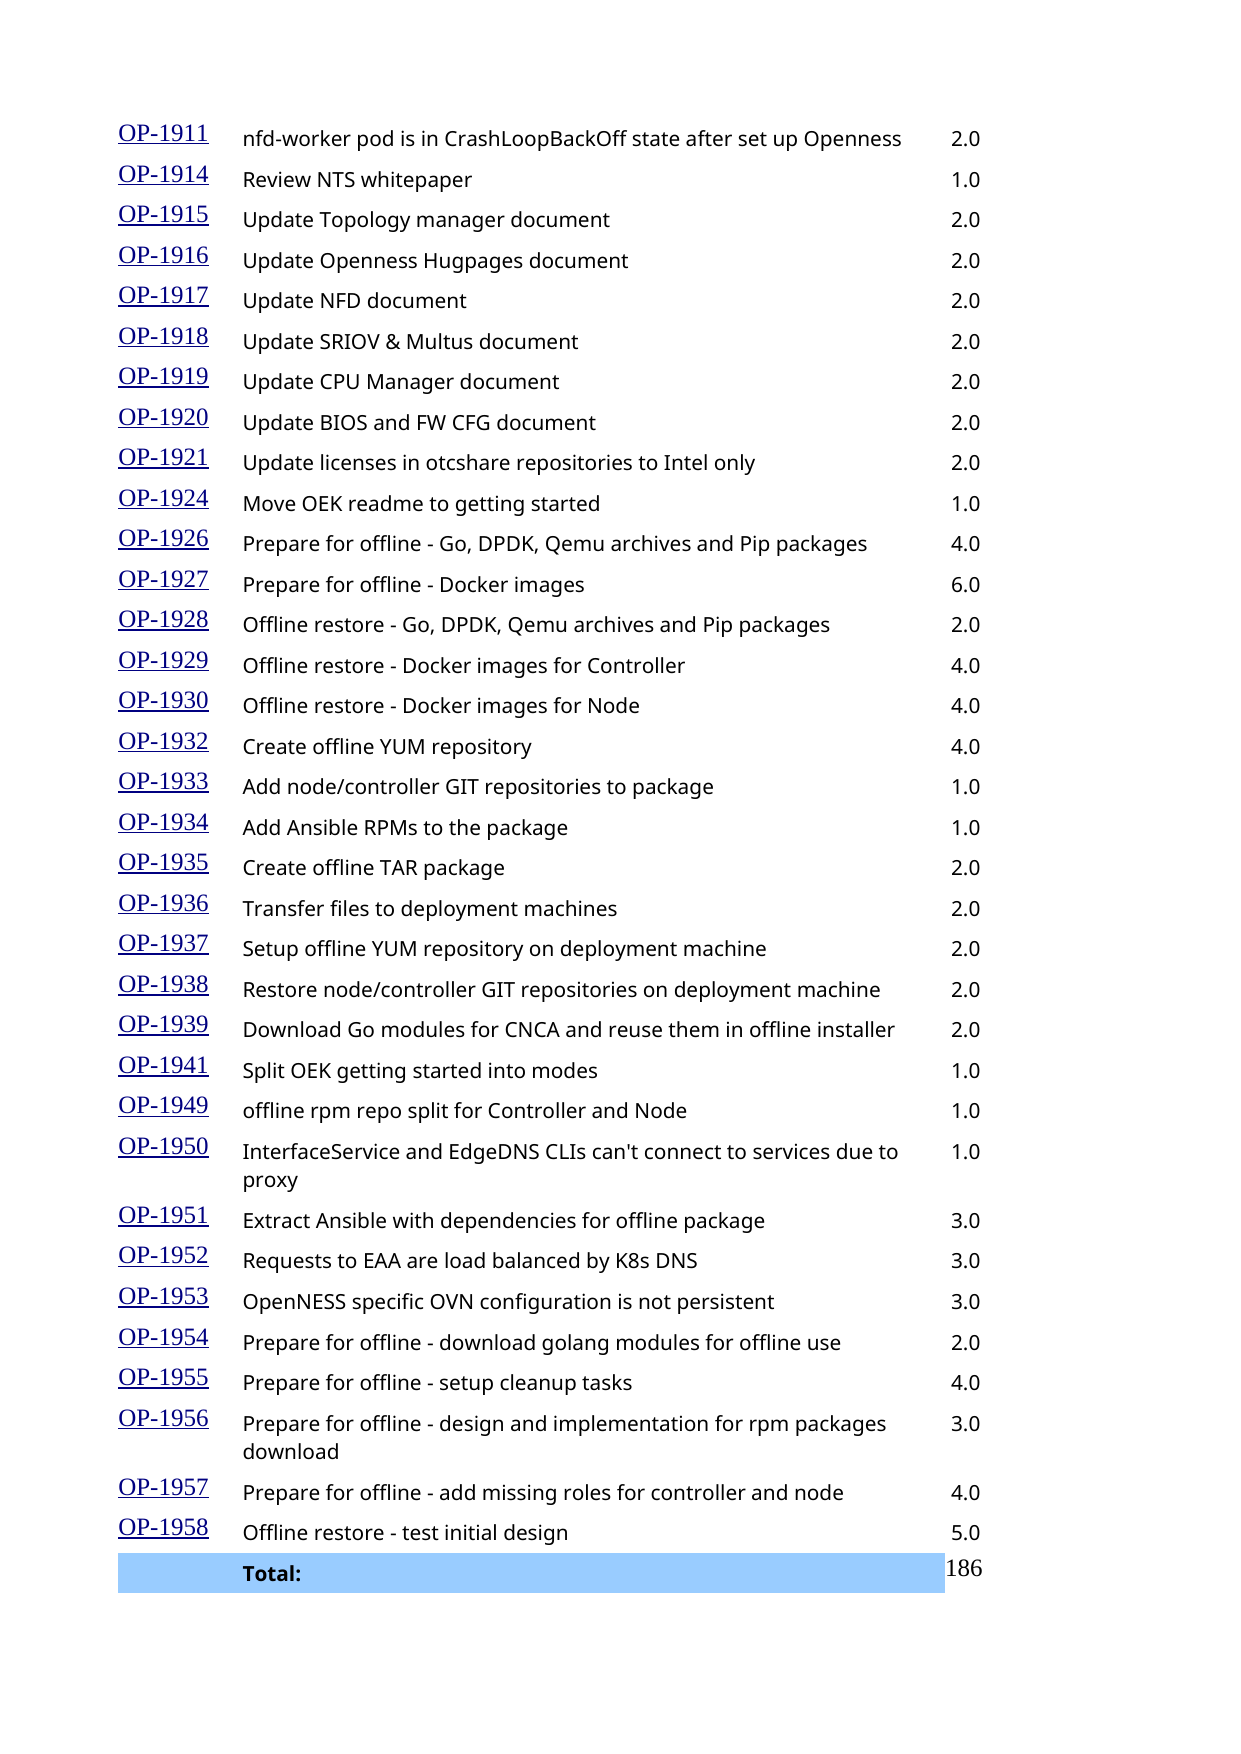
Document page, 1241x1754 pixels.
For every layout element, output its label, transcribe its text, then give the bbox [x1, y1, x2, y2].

table_cell OP-1958 [118, 1512, 236, 1553]
table_cell OP-1927 [118, 564, 236, 604]
table_cell Offline restore - Go, DPDK, Qemu archives and Pip packages [236, 604, 945, 645]
table_cell Update CPU Manager document [236, 361, 945, 402]
table_cell nfd-worker pod is in CrashLoopBackOff state after set up Openness [236, 118, 945, 159]
table_cell 4.0 [945, 1362, 1122, 1403]
table_cell Add node/controller GIT repositories to package [236, 766, 945, 807]
table_cell Setup offline YUM repository on deployment machine [236, 929, 945, 969]
table_cell 1.0 [945, 1050, 1122, 1091]
table_cell 2.0 [945, 361, 1122, 402]
table_cell Update licenses in otcshare repositories to Intel only [236, 442, 945, 483]
table_cell OP-1921 [118, 442, 236, 483]
table_cell OP-1952 [118, 1241, 236, 1281]
table_cell InterfaceService and EdgeDNS CLIs can't connect to services due to proxy [236, 1131, 945, 1200]
table_cell Update SRIOV & Multus document [236, 321, 945, 361]
table_cell OP-1953 [118, 1281, 236, 1322]
table_cell Create offline TAR package [236, 848, 945, 888]
table_cell 3.0 [945, 1241, 1122, 1281]
table_cell 4.0 [945, 523, 1122, 564]
table_cell OP-1916 [118, 240, 236, 280]
table_cell 4.0 [945, 685, 1122, 726]
table_cell Offline restore - Docker images for Controller [236, 645, 945, 685]
table_cell 3.0 [945, 1200, 1122, 1241]
table_cell Transfer files to deployment machines [236, 888, 945, 928]
table_cell 2.0 [945, 442, 1122, 483]
table_cell 2.0 [945, 969, 1122, 1009]
table_cell Create offline YUM repository [236, 726, 945, 766]
table_cell Restore node/controller GIT repositories on deployment machine [236, 969, 945, 1009]
table_cell 1.0 [945, 159, 1122, 199]
table_cell 2.0 [945, 402, 1122, 442]
table_cell OP-1936 [118, 888, 236, 928]
table_cell Offline restore - test initial design [236, 1512, 945, 1553]
table_cell 2.0 [945, 848, 1122, 888]
table_cell Prepare for offline - download golang modules for offline use [236, 1322, 945, 1362]
table_cell OP-1919 [118, 361, 236, 402]
table_cell Update NFD document [236, 280, 945, 321]
table_cell Update BIOS and FW CFG document [236, 402, 945, 442]
table_cell 1.0 [945, 807, 1122, 847]
table_cell OP-1949 [118, 1091, 236, 1131]
table_cell OP-1933 [118, 766, 236, 807]
table_cell OP-1920 [118, 402, 236, 442]
table_cell 2.0 [945, 280, 1122, 321]
table_cell 5.0 [945, 1512, 1122, 1553]
table_cell Extract Ansible with dependencies for offline package [236, 1200, 945, 1241]
table_cell OP-1950 [118, 1131, 236, 1200]
table_cell 1.0 [945, 1131, 1122, 1200]
table_cell OP-1938 [118, 969, 236, 1009]
table_cell OP-1918 [118, 321, 236, 361]
table_cell 4.0 [945, 645, 1122, 685]
table_cell Offline restore - Docker images for Node [236, 685, 945, 726]
table_cell OP-1924 [118, 483, 236, 523]
table_cell OP-1911 [118, 118, 236, 159]
table_cell 1.0 [945, 766, 1122, 807]
table_cell Move OEK readme to getting started [236, 483, 945, 523]
table_cell OP-1955 [118, 1362, 236, 1403]
table_cell 4.0 [945, 1472, 1122, 1512]
table_cell 2.0 [945, 1322, 1122, 1362]
table_cell Prepare for offline - add missing roles for controller and node [236, 1472, 945, 1512]
table_cell OP-1939 [118, 1010, 236, 1050]
table_cell 2.0 [945, 118, 1122, 159]
table_cell OP-1957 [118, 1472, 236, 1512]
table_cell Prepare for offline - Go, DPDK, Qemu archives and Pip packages [236, 523, 945, 564]
table_cell OP-1935 [118, 848, 236, 888]
table_cell Update Openness Hugpages document [236, 240, 945, 280]
table_cell Requests to EAA are load balanced by K8s DNS [236, 1241, 945, 1281]
table_cell OP-1934 [118, 807, 236, 847]
table_cell 3.0 [945, 1281, 1122, 1322]
table_cell OP-1926 [118, 523, 236, 564]
table_cell OP-1930 [118, 685, 236, 726]
table_cell 6.0 [945, 564, 1122, 604]
table_cell 4.0 [945, 726, 1122, 766]
table_cell OP-1917 [118, 280, 236, 321]
table_cell OP-1928 [118, 604, 236, 645]
table_cell OP-1932 [118, 726, 236, 766]
table_cell OP-1937 [118, 929, 236, 969]
table_cell OpenNESS specific OVN configuration is not persistent [236, 1281, 945, 1322]
table_cell 2.0 [945, 321, 1122, 361]
table_cell OP-1929 [118, 645, 236, 685]
table_cell OP-1941 [118, 1050, 236, 1091]
table_cell OP-1954 [118, 1322, 236, 1362]
table_cell Update Topology manager document [236, 199, 945, 240]
table_cell 2.0 [945, 199, 1122, 240]
table_cell 1.0 [945, 483, 1122, 523]
table_cell 3.0 [945, 1403, 1122, 1472]
table_cell Prepare for offline - design and implementation for rpm packages download [236, 1403, 945, 1472]
table_cell 2.0 [945, 604, 1122, 645]
table_cell Review NTS whitepaper [236, 159, 945, 199]
table_cell 2.0 [945, 1010, 1122, 1050]
table_cell Split OEK getting started into modes [236, 1050, 945, 1091]
table_cell Download Go modules for CNCA and reuse them in offline installer [236, 1010, 945, 1050]
table_cell 2.0 [945, 888, 1122, 928]
table_cell [945, 1553, 1122, 1593]
table_cell 2.0 [945, 240, 1122, 280]
table_cell OP-1951 [118, 1200, 236, 1241]
table_cell Prepare for offline - setup cleanup tasks [236, 1362, 945, 1403]
table_cell OP-1914 [118, 159, 236, 199]
table_cell OP-1915 [118, 199, 236, 240]
table_cell Add Ansible RPMs to the package [236, 807, 945, 847]
table_cell 1.0 [945, 1091, 1122, 1131]
table_cell offline rpm repo split for Controller and Node [236, 1091, 945, 1131]
table_cell OP-1956 [118, 1403, 236, 1472]
table_cell Prepare for offline - Docker images [236, 564, 945, 604]
table_cell 2.0 [945, 929, 1122, 969]
